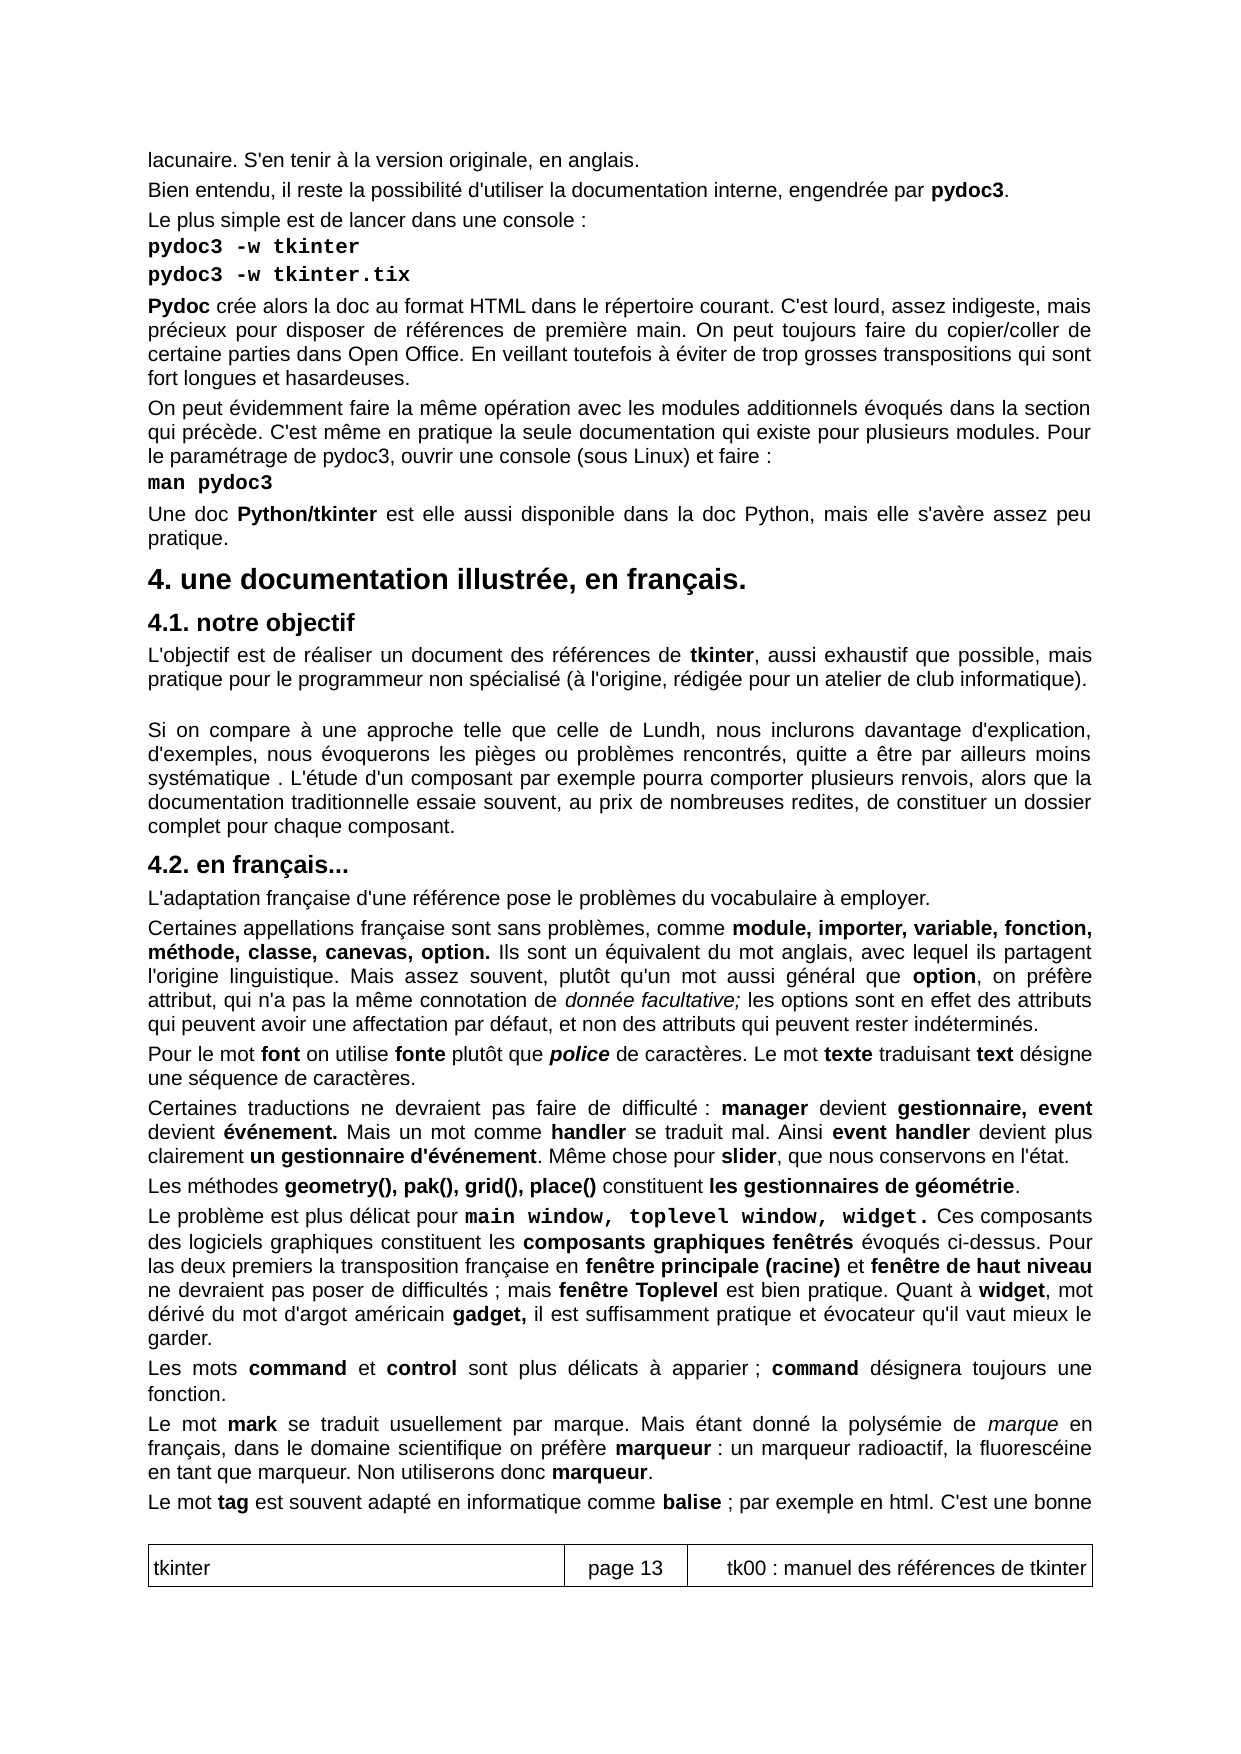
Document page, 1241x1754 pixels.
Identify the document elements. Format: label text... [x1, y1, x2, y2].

text Une doc Python/tkinter est elle aussi disponible dans la doc Python, mais elle s'avère assez peu pratique. [148, 502, 1093, 550]
text Le problème est plus délicat pour main window, toplevel window, widget. Ces composants des logiciels graphiques constituent les composants graphiques fenêtrés évoqués ci-dessus. Pour las deux premiers la transposition française en fenêtre principale (racine) et fenêtre de haut niveau ne devraient pas poser de difficultés ; mais fenêtre Toplevel est bien pratique. Quant à widget, mot dérivé du mot d'argot américain gadget, il est suffisamment pratique et évocateur qu'il vaut mieux le garder. [148, 1204, 1093, 1350]
text L'objectif est de réaliser un document des références de tkinter, aussi exhaustif que possible, mais pratique pour le programmeur non spécialisé (à l'origine, rédigée pour un atelier de club informatique). [148, 643, 1093, 691]
text Les mots command et control sont plus délicats à apparier ; command désignera toujours une fonction. [148, 1356, 1093, 1406]
subtitle 4. une documentation illustrée, en français. [148, 562, 1093, 596]
text Les méthodes geometry(), pak(), grid(), place() constituent les gestionnaires de géométrie. [148, 1174, 1093, 1198]
text Certaines traductions ne devraient pas faire de difficulté : manager devient gestionnaire, event devient événement. Mais un mot comme handler se traduit mal. Ainsi event handler devient plus clairement un gestionnaire d'événement. Même chose pour slider, que nous conservons en l'état. [148, 1096, 1093, 1168]
text Bien entendu, il reste la possibilité d'utiliser la documentation interne, engendrée par pydoc3. [148, 178, 1093, 202]
subtitle 4.1. notre objectif [148, 608, 1093, 637]
subtitle 4.2. en français... [148, 850, 1093, 879]
text Pour le mot font on utilise fonte plutôt que police de caractères. Le mot texte traduisant text désigne une séquence de caractères. [148, 1042, 1093, 1089]
text lacunaire. S'en tenir à la version originale, en anglais. [148, 148, 1093, 172]
text Le mot tag est souvent adapté en informatique comme balise ; par exemple en html. C'est une bonne [148, 1490, 1093, 1514]
text pydoc3 -w tkinter [148, 236, 1093, 260]
text Si on compare à une approche telle que celle de Lundh, nous inclurons davantage d'explication, d'exemples, nous évoquerons les pièges ou problèmes rencontrés, quitte a être par ailleurs moins systématique . L'étude d'un composant par exemple pourra comporter plusieurs renvois, alors que la documentation traditionnelle essaie souvent, au prix de nombreuses redites, de constituer un dossier complet pour chaque composant. [148, 718, 1093, 838]
text Le plus simple est de lancer dans une console : [148, 208, 1093, 232]
text man pydoc3 [148, 472, 1093, 496]
text Pydoc crée alors la doc au format HTML dans le répertoire courant. C'est lourd, assez indigeste, mais précieux pour disposer de références de première main. On peut toujours faire du copier/coller de certaine parties dans Open Office. En veillant toutefois à éviter de trop grosses transpositions qui sont fort longues et hasardeuses. [148, 294, 1093, 390]
text Certaines appellations française sont sans problèmes, comme module, importer, variable, fonction, méthode, classe, canevas, option. Ils sont un équivalent du mot anglais, avec lequel ils partagent l'origine linguistique. Mais assez souvent, plutôt qu'un mot aussi général que option, on préfère attribut, qui n'a pas la même connotation de donnée facultative; les options sont en effet des attributs qui peuvent avoir une affectation par défaut, et non des attributs qui peuvent rester indéterminés. [148, 916, 1093, 1035]
text On peut évidemment faire la même opération avec les modules additionnels évoqués dans la section qui précède. C'est même en pratique la seule documentation qui existe pour plusieurs modules. Pour le paramétrage de pydoc3, ouvrir une console (sous Linux) et faire : [148, 396, 1093, 468]
text L'adaptation française d'une référence pose le problèmes du vocabulaire à employer. [148, 885, 1093, 909]
text pydoc3 -w tkinter.tix [148, 264, 1093, 288]
text Le mot mark se traduit usuellement par marque. Mais étant donné la polysémie de marque en français, dans le domaine scientifique on préfère marqueur : un marqueur radioactif, la fluorescéine en tant que marqueur. Non utiliserons donc marqueur. [148, 1412, 1093, 1484]
